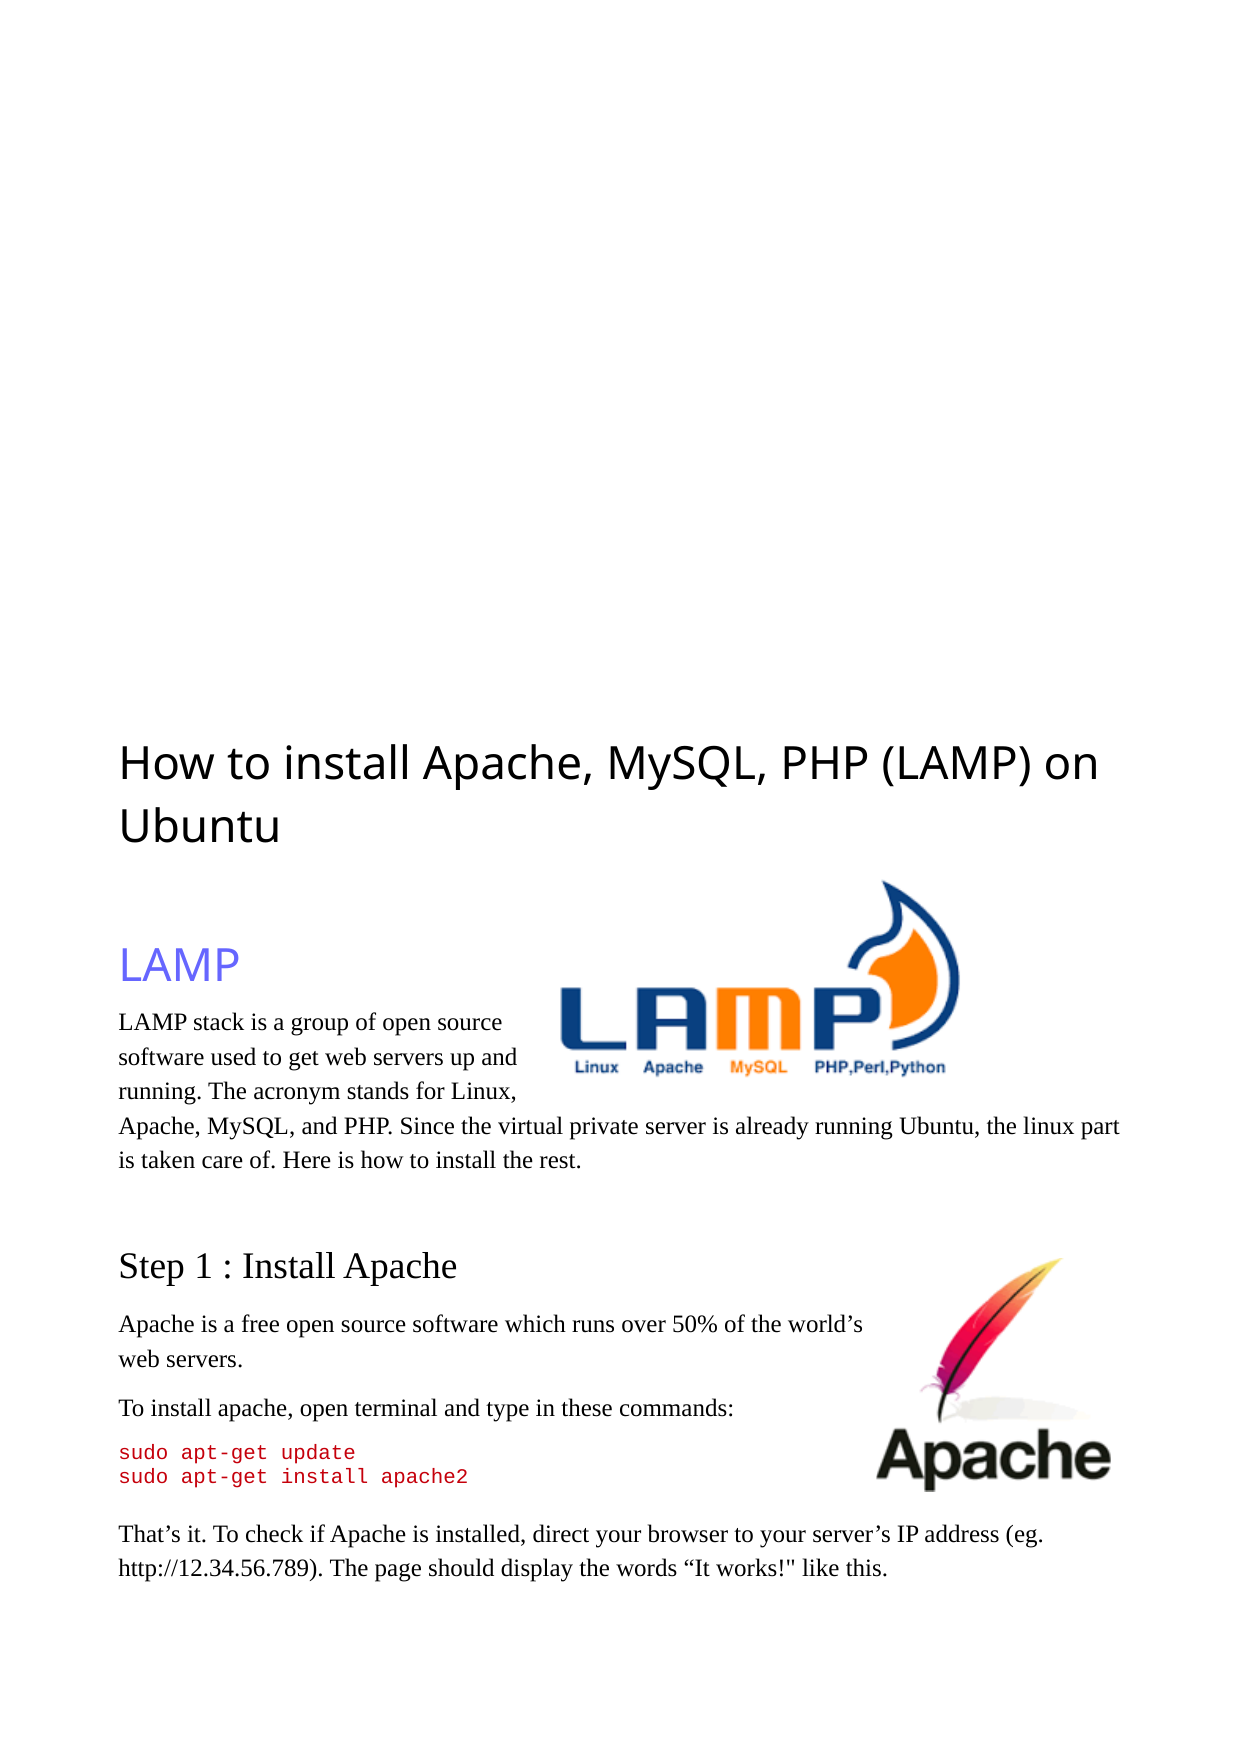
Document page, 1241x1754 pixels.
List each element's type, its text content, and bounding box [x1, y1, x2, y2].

text LAMP stack is a group of open source software used to get web servers up and running. The acronym stands for Linux, Apache, MySQL, and PHP. Since the virtual private server is already running Ubuntu, the linux part is taken care of. Here is how to install the rest. [118, 1007, 1122, 1174]
text To install apache, open terminal and type in these commands: [118, 1393, 876, 1422]
text sudo apt-get update [118, 1442, 876, 1466]
text Apache is a free open source software which runs over 50% of the world’s web servers. [118, 1309, 876, 1373]
subtitle [970, 932, 1122, 995]
text That’s it. To check if Apache is installed, direct your browser to your server’s IP address (eg. http://12.34.56.789). The page should display the words “It works!" like this. [118, 1519, 1122, 1582]
text Step 1 : Install Apache [118, 1243, 1122, 1286]
text How to install Apache, MySQL, PHP (LAMP) on Ubuntu [118, 731, 1122, 855]
subtitle LAMP [118, 932, 545, 995]
picture [545, 878, 970, 1093]
picture [876, 1258, 1111, 1492]
text sudo apt-get install apache2 [118, 1466, 876, 1489]
